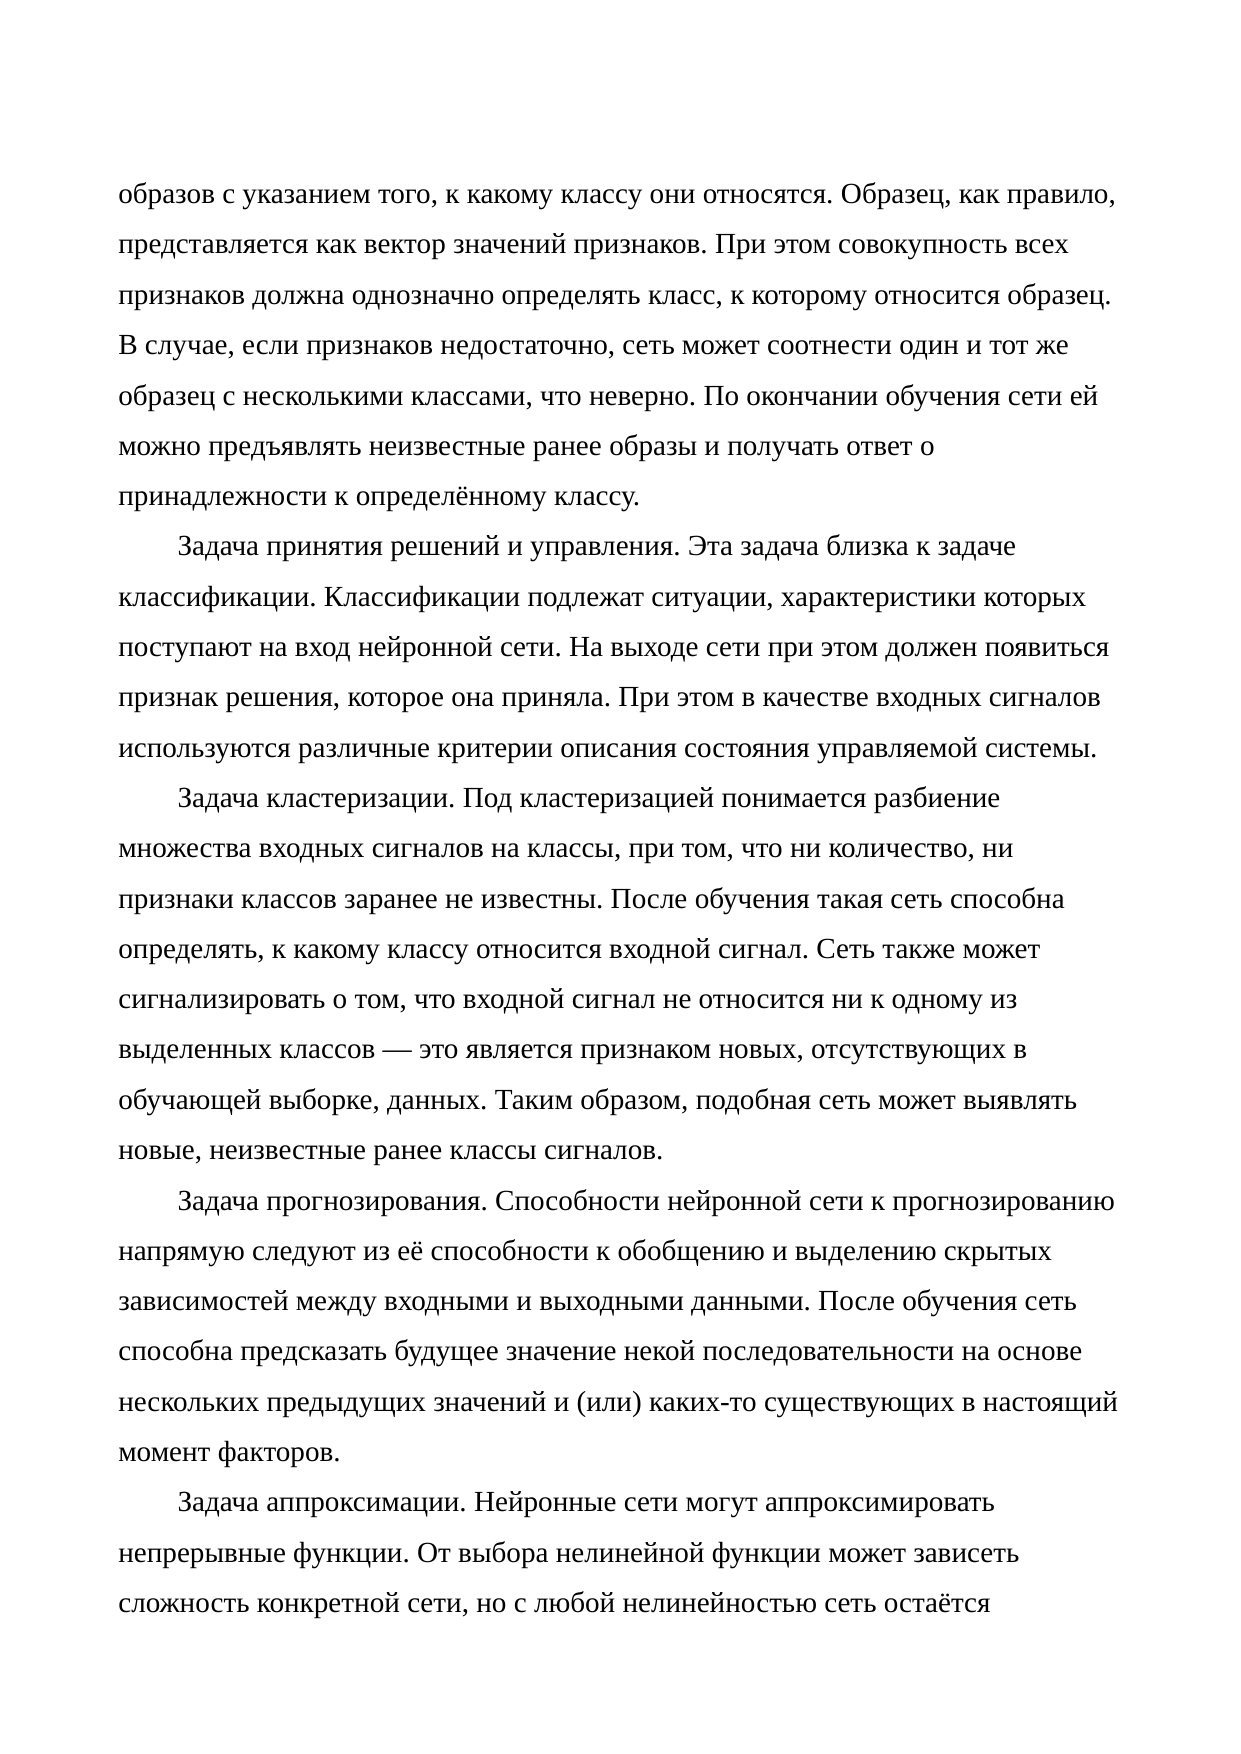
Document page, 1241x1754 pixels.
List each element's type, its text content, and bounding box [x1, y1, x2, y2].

text Задача принятия решений и управления. Эта задача близка к задаче классификации. Классификации подлежат ситуации, характеристики которых поступают на вход нейронной сети. На выходе сети при этом должен появиться признак решения, которое она приняла. При этом в качестве входных сигналов используются различные критерии описания состояния управляемой системы. [118, 528, 1122, 763]
text Задача аппроксимации. Нейронные сети могут аппроксимировать непрерывные функции. От выбора нелинейной функции может зависеть сложность конкретной сети, но с любой нелинейностью сеть остаётся [118, 1484, 1122, 1619]
text Задача кластеризации. Под кластеризацией понимается разбиение множества входных сигналов на классы, при том, что ни количество, ни признаки классов заранее не известны. После обучения такая сеть способна определять, к какому классу относится входной сигнал. Сеть также может сигнализировать о том, что входной сигнал не относится ни к одному из выделенных классов — это является признаком новых, отсутствующих в обучающей выборке, данных. Таким образом, подобная сеть может выявлять новые, неизвестные ранее классы сигналов. [118, 780, 1122, 1166]
text образов с указанием того, к какому классу они относятся. Образец, как правило, представляется как вектор значений признаков. При этом совокупность всех признаков должна однозначно определять класс, к которому относится образец. В случае, если признаков недостаточно, сеть может соотнести один и тот же образец с несколькими классами, что неверно. По окончании обучения сети ей можно предъявлять неизвестные ранее образы и получать ответ о принадлежности к определённому классу. [118, 176, 1122, 512]
text Задача прогнозирования. Способности нейронной сети к прогнозированию напрямую следуют из её способности к обобщению и выделению скрытых зависимостей между входными и выходными данными. После обучения сеть способна предсказать будущее значение некой последовательности на основе нескольких предыдущих значений и (или) каких-то существующих в настоящий момент факторов. [118, 1183, 1122, 1468]
